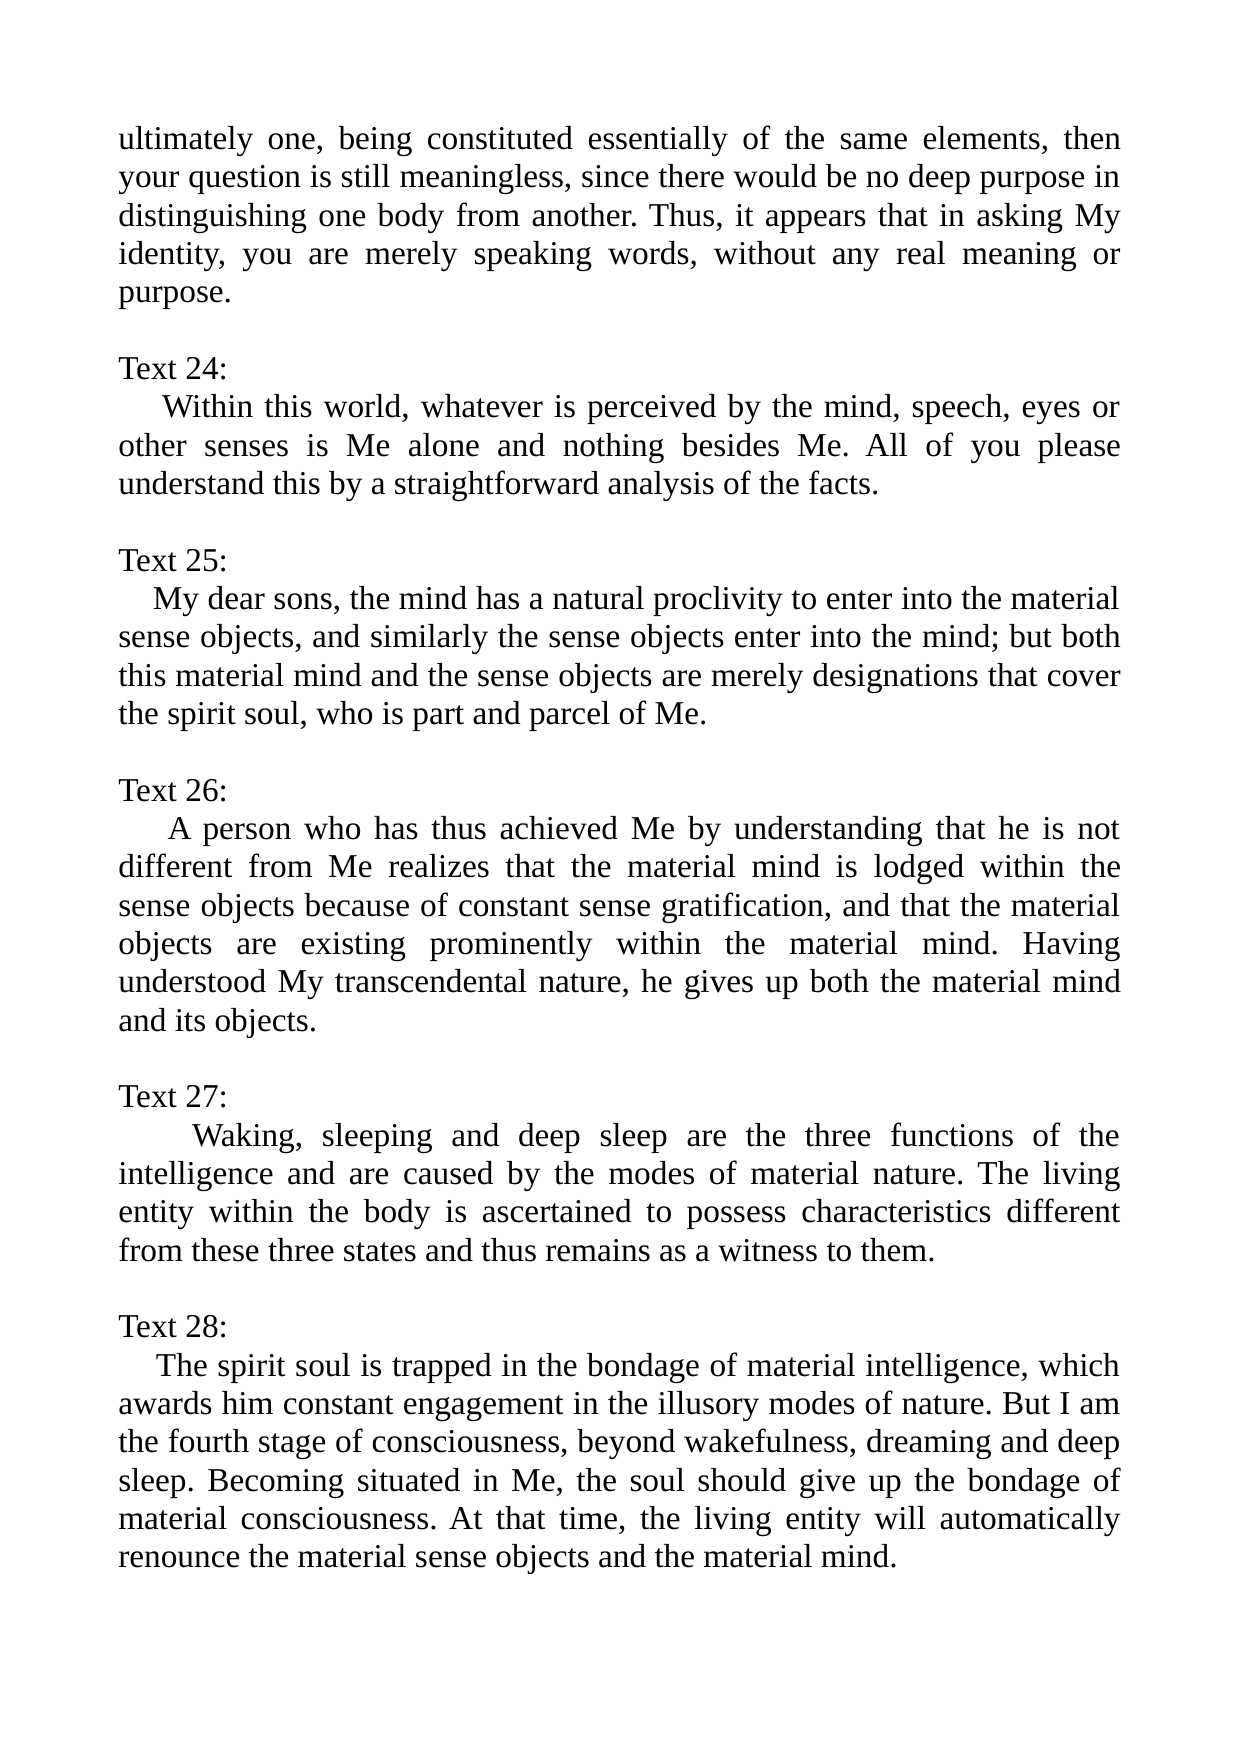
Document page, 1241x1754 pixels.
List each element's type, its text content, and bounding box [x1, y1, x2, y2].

text Text 27: [118, 1076, 1122, 1115]
text Waking, sleeping and deep sleep are the three functions of the intelligence and are caused by the modes of material nature. The living entity within the body is ascertained to possess characteristics different from these three states and thus remains as a witness to them. [118, 1115, 1122, 1268]
text Text 26: [118, 770, 1122, 808]
text Within this world, whatever is perceived by the mind, speech, eyes or other senses is Me alone and nothing besides Me. All of you please understand this by a straightforward analysis of the facts. [118, 386, 1122, 501]
text Text 25: [118, 540, 1122, 578]
text My dear sons, the mind has a natural proclivity to enter into the material sense objects, and similarly the sense objects enter into the mind; but both this material mind and the sense objects are merely designations that cover the spirit soul, who is part and parcel of Me. [118, 578, 1122, 731]
text The spirit soul is trapped in the bondage of material intelligence, which awards him constant engagement in the illusory modes of nature. But I am the fourth stage of consciousness, beyond wakefulness, dreaming and deep sleep. Becoming situated in Me, the soul should give up the bondage of material consciousness. At that time, the living entity will automatically renounce the material sense objects and the material mind. [118, 1345, 1122, 1575]
text A person who has thus achieved Me by understanding that he is not different from Me realizes that the material mind is lodged within the sense objects because of constant sense gratification, and that the material objects are existing prominently within the material mind. Having understood My transcendental nature, he gives up both the material mind and its objects. [118, 808, 1122, 1038]
text Text 24: [118, 348, 1122, 386]
text ultimately one, being constituted essentially of the same elements, then your question is still meaningless, since there would be no deep purpose in distinguishing one body from another. Thus, it appears that in asking My identity, you are merely speaking words, without any real meaning or purpose. [118, 118, 1122, 310]
text Text 28: [118, 1306, 1122, 1345]
